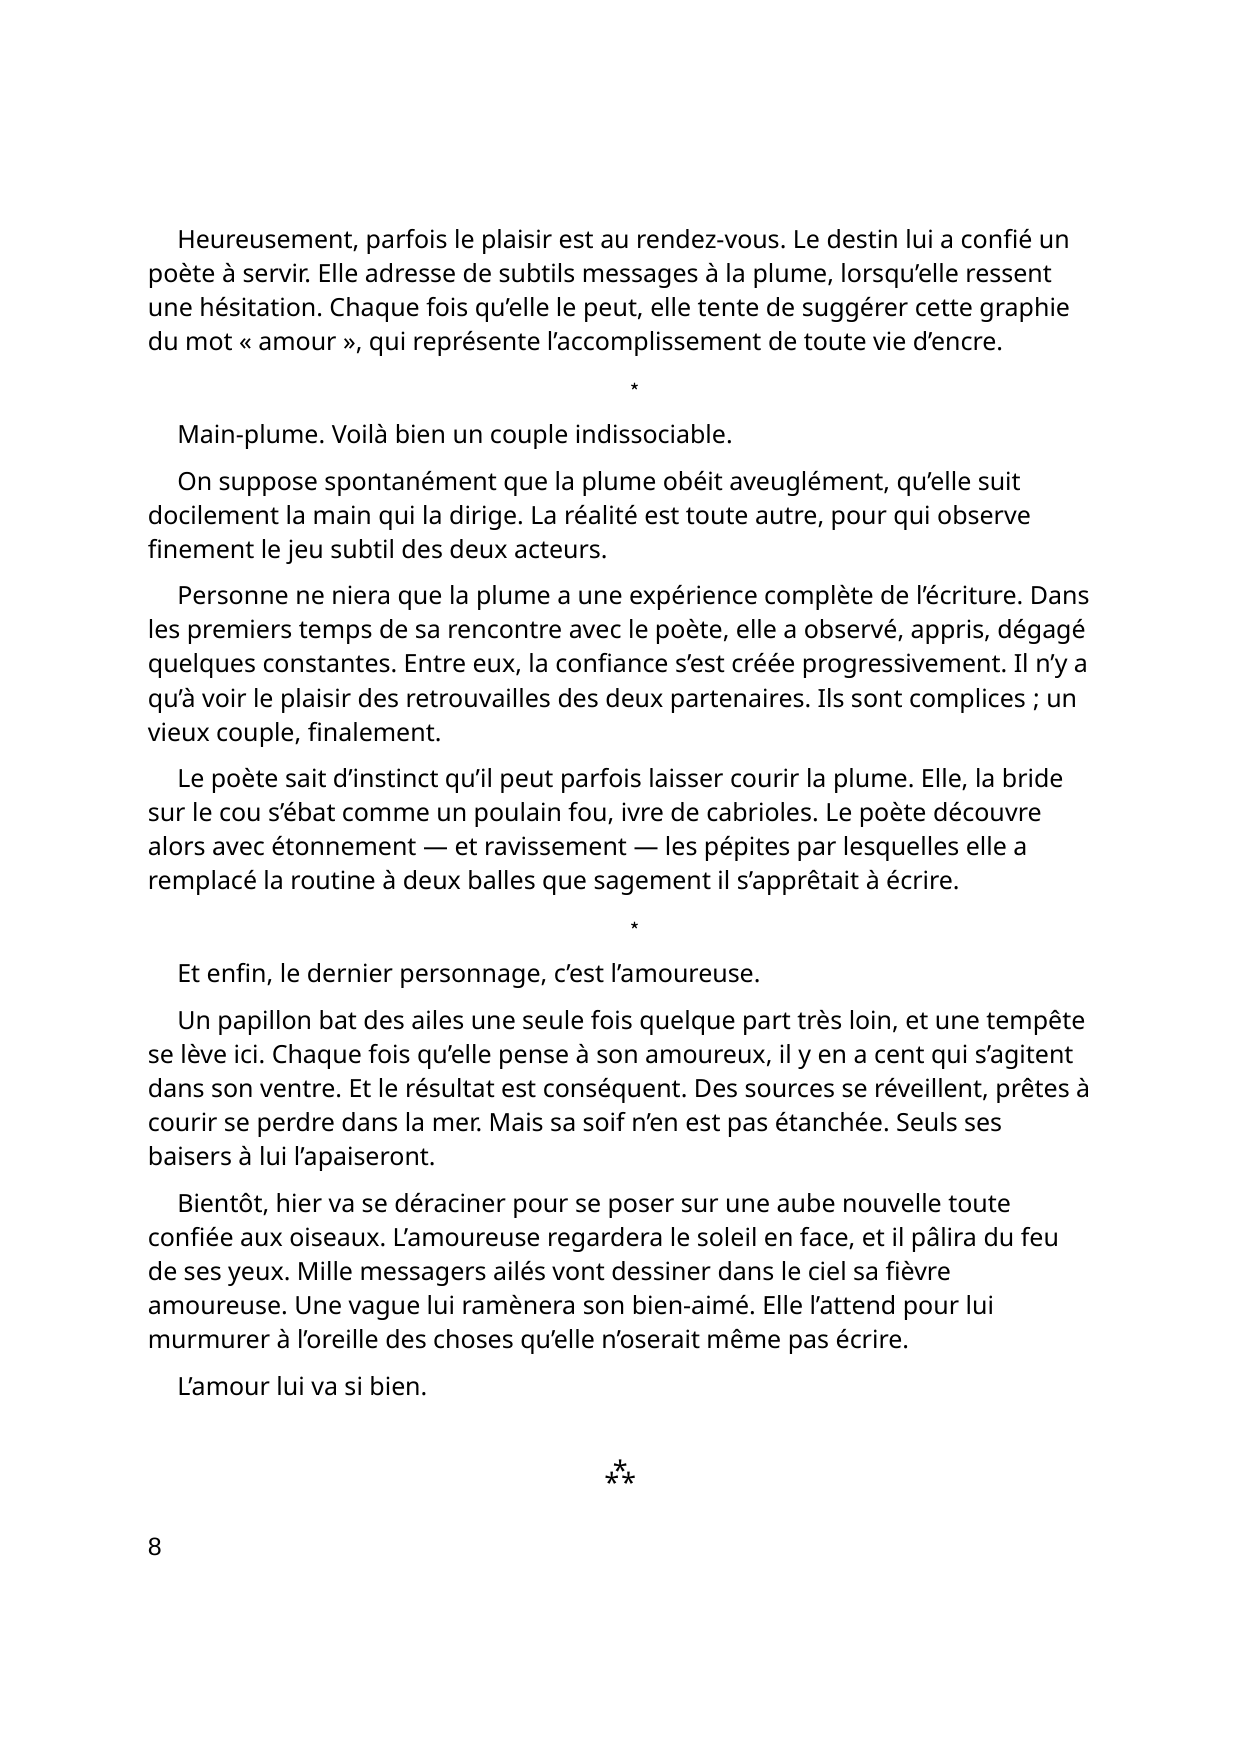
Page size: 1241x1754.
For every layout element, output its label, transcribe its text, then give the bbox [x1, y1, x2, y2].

text Personne ne niera que la plume a une expérience complète de l’écriture. Dans les premiers temps de sa rencontre avec le poète, elle a observé, appris, dégagé quelques constantes. Entre eux, la confiance s’est créée progressivement. Il n’y a qu’à voir le plaisir des retrouvailles des deux partenaires. Ils sont complices ; un vieux couple, finalement. [148, 578, 1092, 748]
text ﹡ [148, 370, 1092, 404]
text Le poète sait d’instinct qu’il peut parfois laisser courir la plume. Elle, la bride sur le cou s’ébat comme un poulain fou, ivre de cabrioles. Le poète découvre alors avec étonnement — et ravissement — les pépites par lesquelles elle a remplacé la routine à deux balles que sagement il s’apprêtait à écrire. [148, 761, 1092, 897]
text Heureusement, parfois le plaisir est au rendez-vous. Le destin lui a confié un poète à servir. Elle adresse de subtils messages à la plume, lorsqu’elle ressent une hésitation. Chaque fois qu’elle le peut, elle tente de suggérer cette graphie du mot « amour », qui représente l’accomplissement de toute vie d’encre. [148, 221, 1092, 358]
text Un papillon bat des ailes une seule fois quelque part très loin, et une tempête se lève ici. Chaque fois qu’elle pense à son amoureux, il y en a cent qui s’agitent dans son ventre. Et le résultat est conséquent. Des sources se réveillent, prêtes à courir se perdre dans la mer. Mais sa soif n’en est pas étanchée. Seuls ses baisers à lui l’apaiseront. [148, 1003, 1092, 1173]
text On suppose spontanément que la plume obéit aveuglément, qu’elle suit docilement la main qui la dirige. La réalité est toute autre, pour qui observe finement le jeu subtil des deux acteurs. [148, 463, 1092, 566]
text L’amour lui va si bien. [148, 1368, 1092, 1402]
text ﹡ [148, 909, 1092, 944]
text Main-plume. Voilà bien un couple indissociable. [148, 417, 1092, 451]
text Bientôt, hier va se déraciner pour se poser sur une aube nouvelle toute confiée aux oiseaux. L’amoureuse regardera le soleil en face, et il pâlira du feu de ses yeux. Mille messagers ailés vont dessiner dans le ciel sa fièvre amoureuse. Une vague lui ramènera son bien-aimé. Elle l’attend pour lui murmurer à l’oreille des choses qu’elle n’oserait même pas écrire. [148, 1186, 1092, 1356]
text ⁂ [148, 1452, 1092, 1489]
text Et enfin, le dernier personnage, c’est l’amoureuse. [148, 956, 1092, 990]
